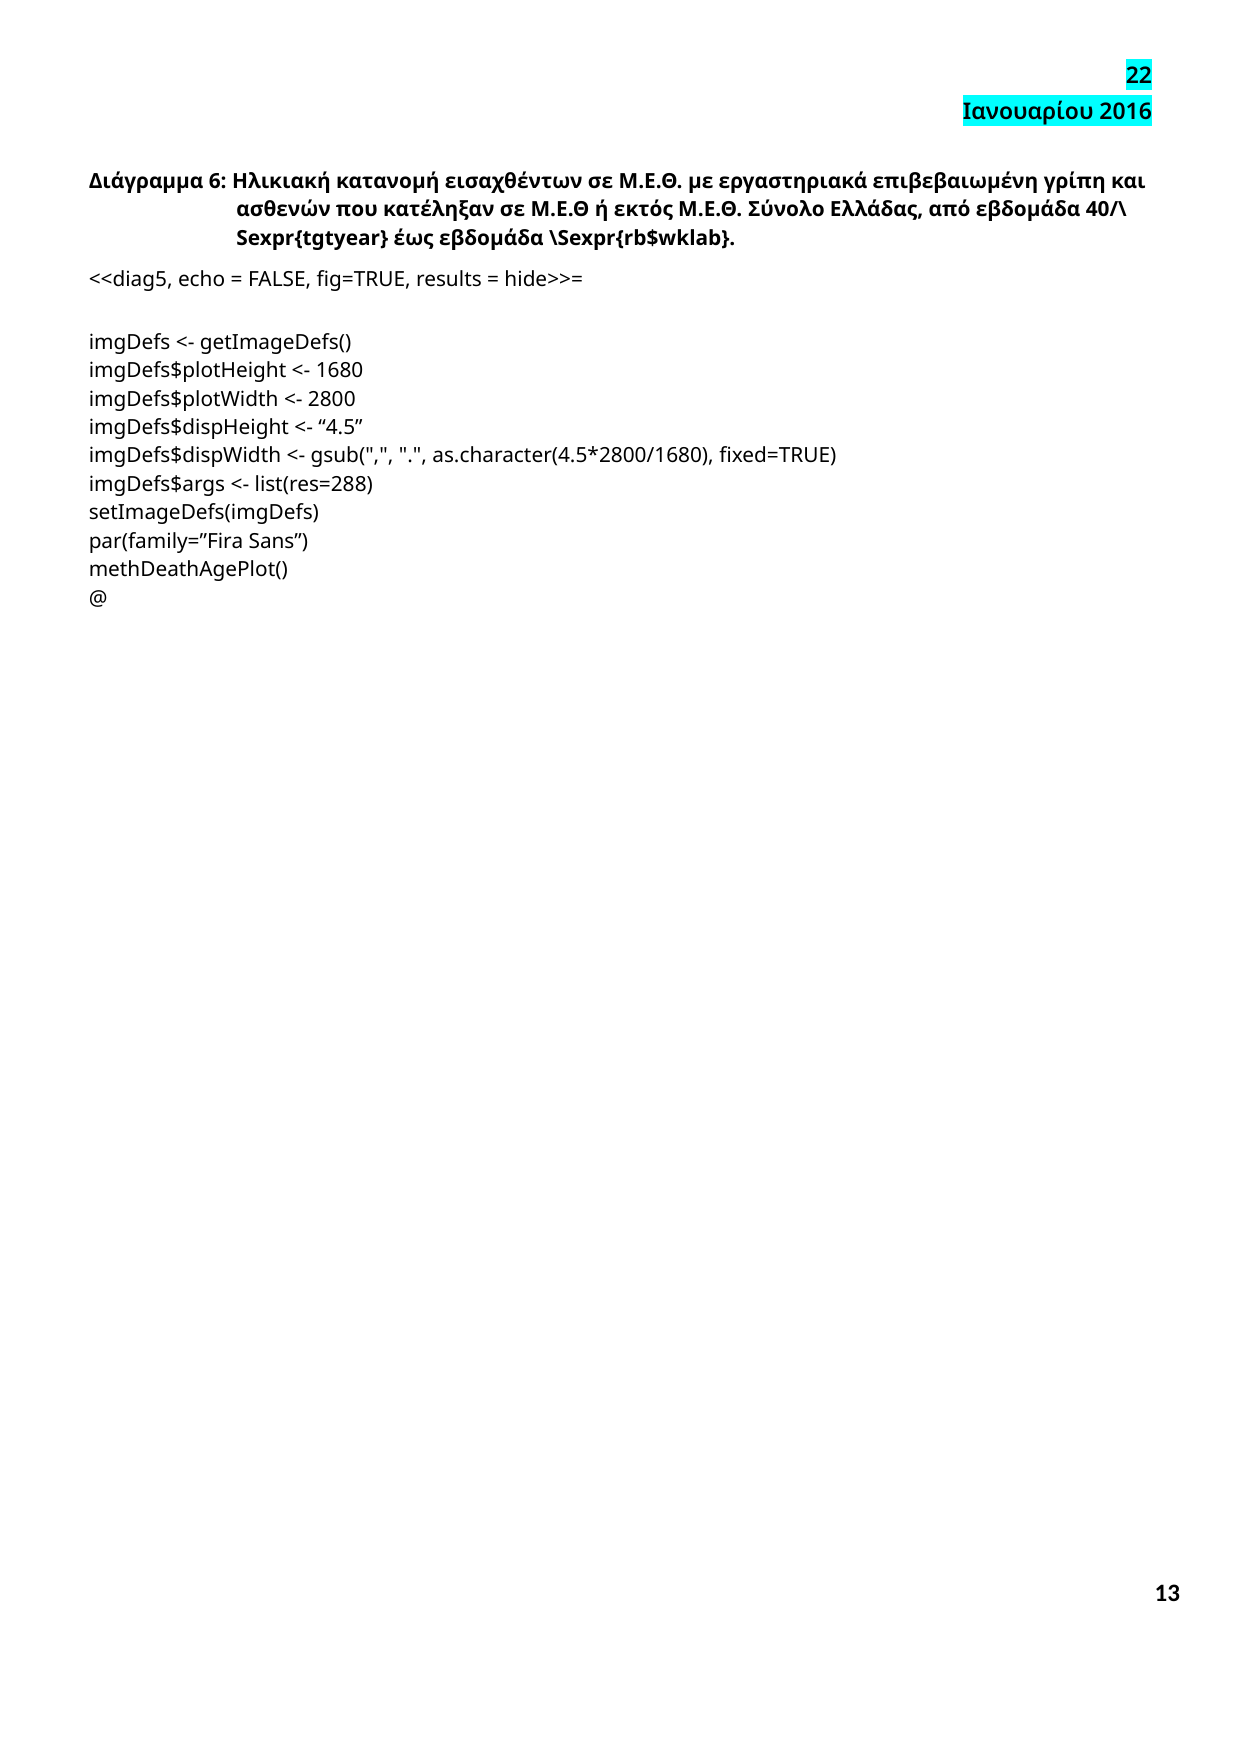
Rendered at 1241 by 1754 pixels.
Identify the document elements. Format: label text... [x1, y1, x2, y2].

subtitle Διάγραμμα 6: Ηλικιακή κατανομή εισαχθέντων σε Μ.Ε.Θ. με εργαστηριακά επιβεβαιωμένη γρίπη και ασθενών που κατέληξαν σε Μ.Ε.Θ ή εκτός Μ.Ε.Θ. Σύνολο Ελλάδας, από εβδομάδα 40/\Sexpr{tgtyear} έως εβδομάδα \Sexpr{rb$wklab}. [88, 166, 1152, 251]
text setImageDefs(imgDefs) [88, 497, 1152, 526]
text methDeathAgePlot() [88, 554, 1152, 583]
text par(family=”Fira Sans”) [88, 526, 1152, 554]
text imgDefs <- getImageDefs() [88, 327, 1152, 355]
text imgDefs$dispWidth <- gsub(",", ".", as.character(4.5*2800/1680), fixed=TRUE) [88, 441, 1152, 469]
text @ [88, 583, 1152, 611]
text imgDefs$dispHeight <- “4.5” [88, 412, 1152, 441]
text imgDefs$args <- list(res=288) [88, 469, 1152, 497]
text imgDefs$plotHeight <- 1680 [88, 355, 1152, 384]
text <<diag5, echo = FALSE, fig=TRUE, results = hide>>= [88, 264, 1152, 292]
text imgDefs$plotWidth <- 2800 [88, 384, 1152, 412]
